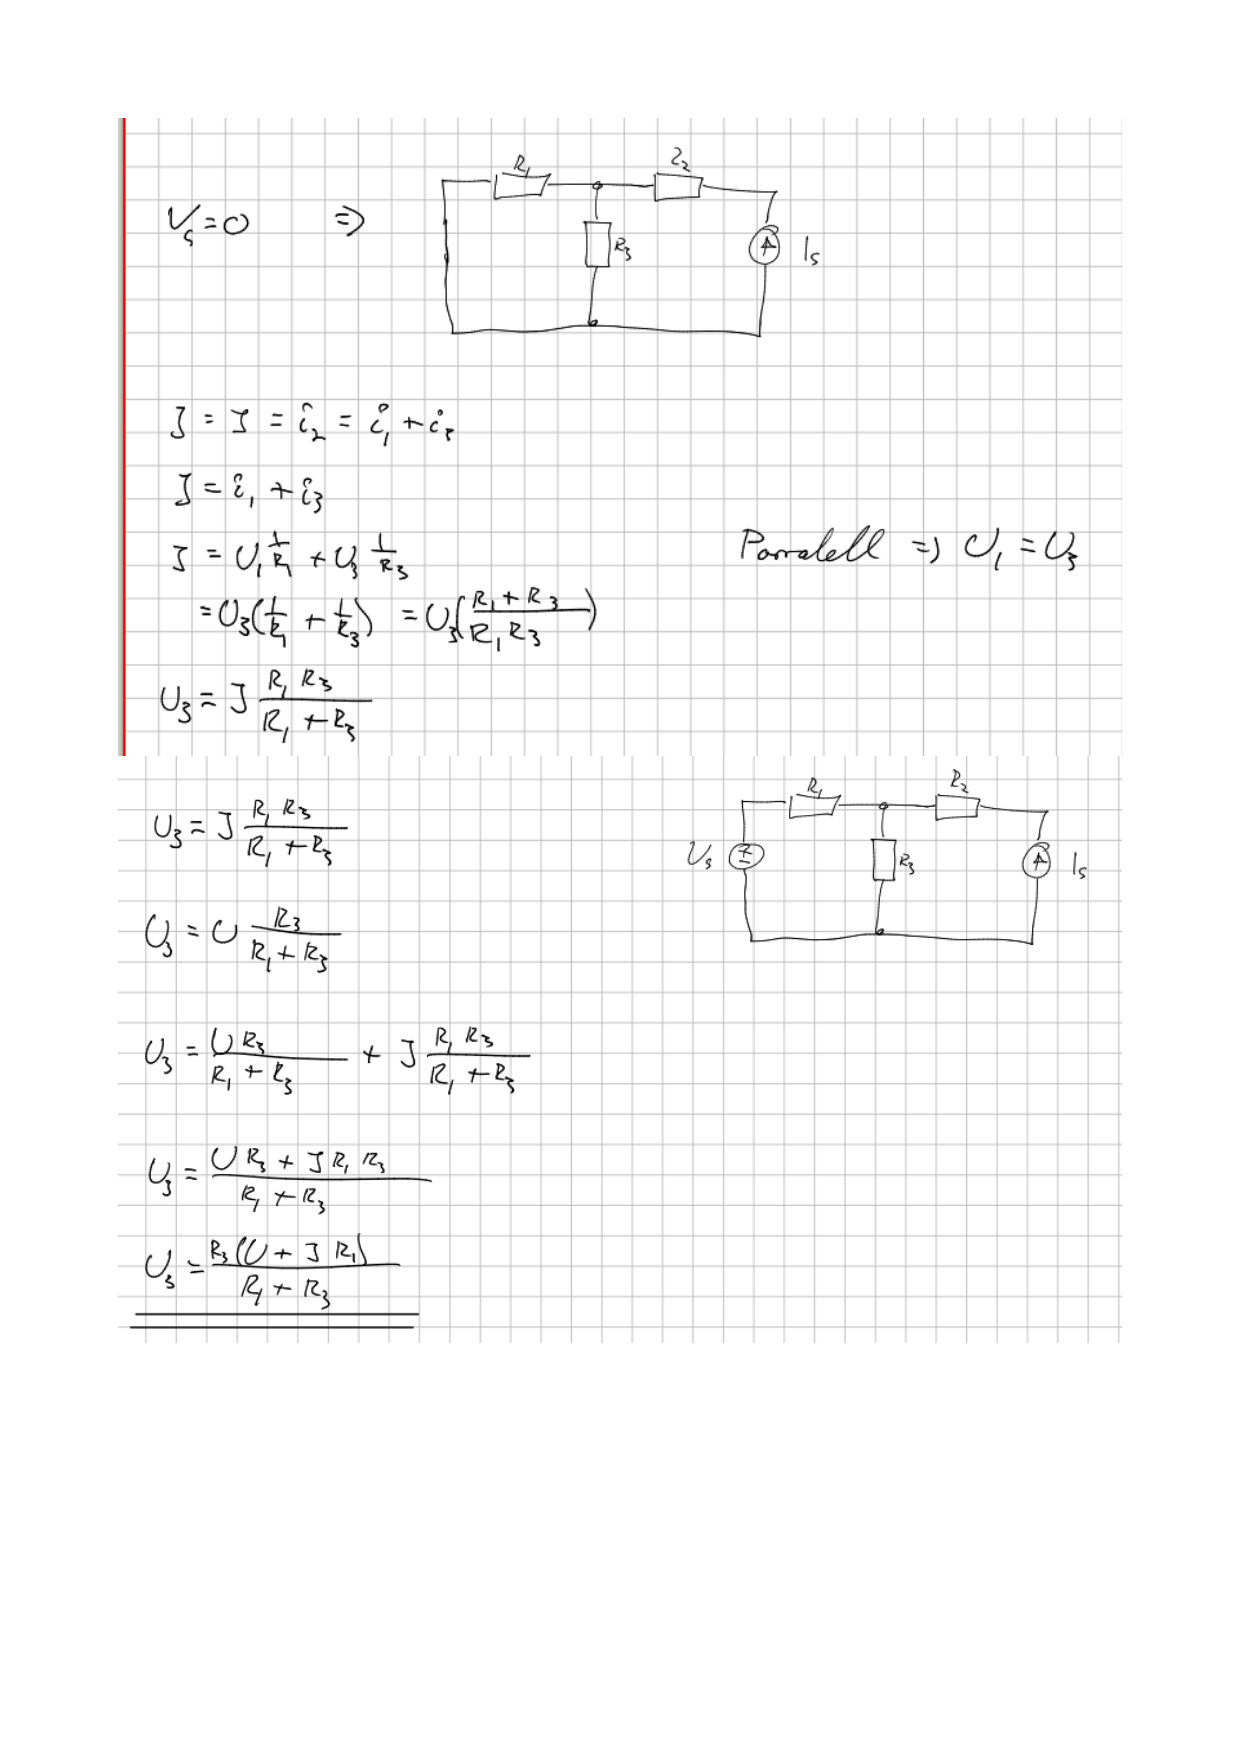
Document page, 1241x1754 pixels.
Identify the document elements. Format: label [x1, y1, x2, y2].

picture [118, 118, 1123, 1343]
